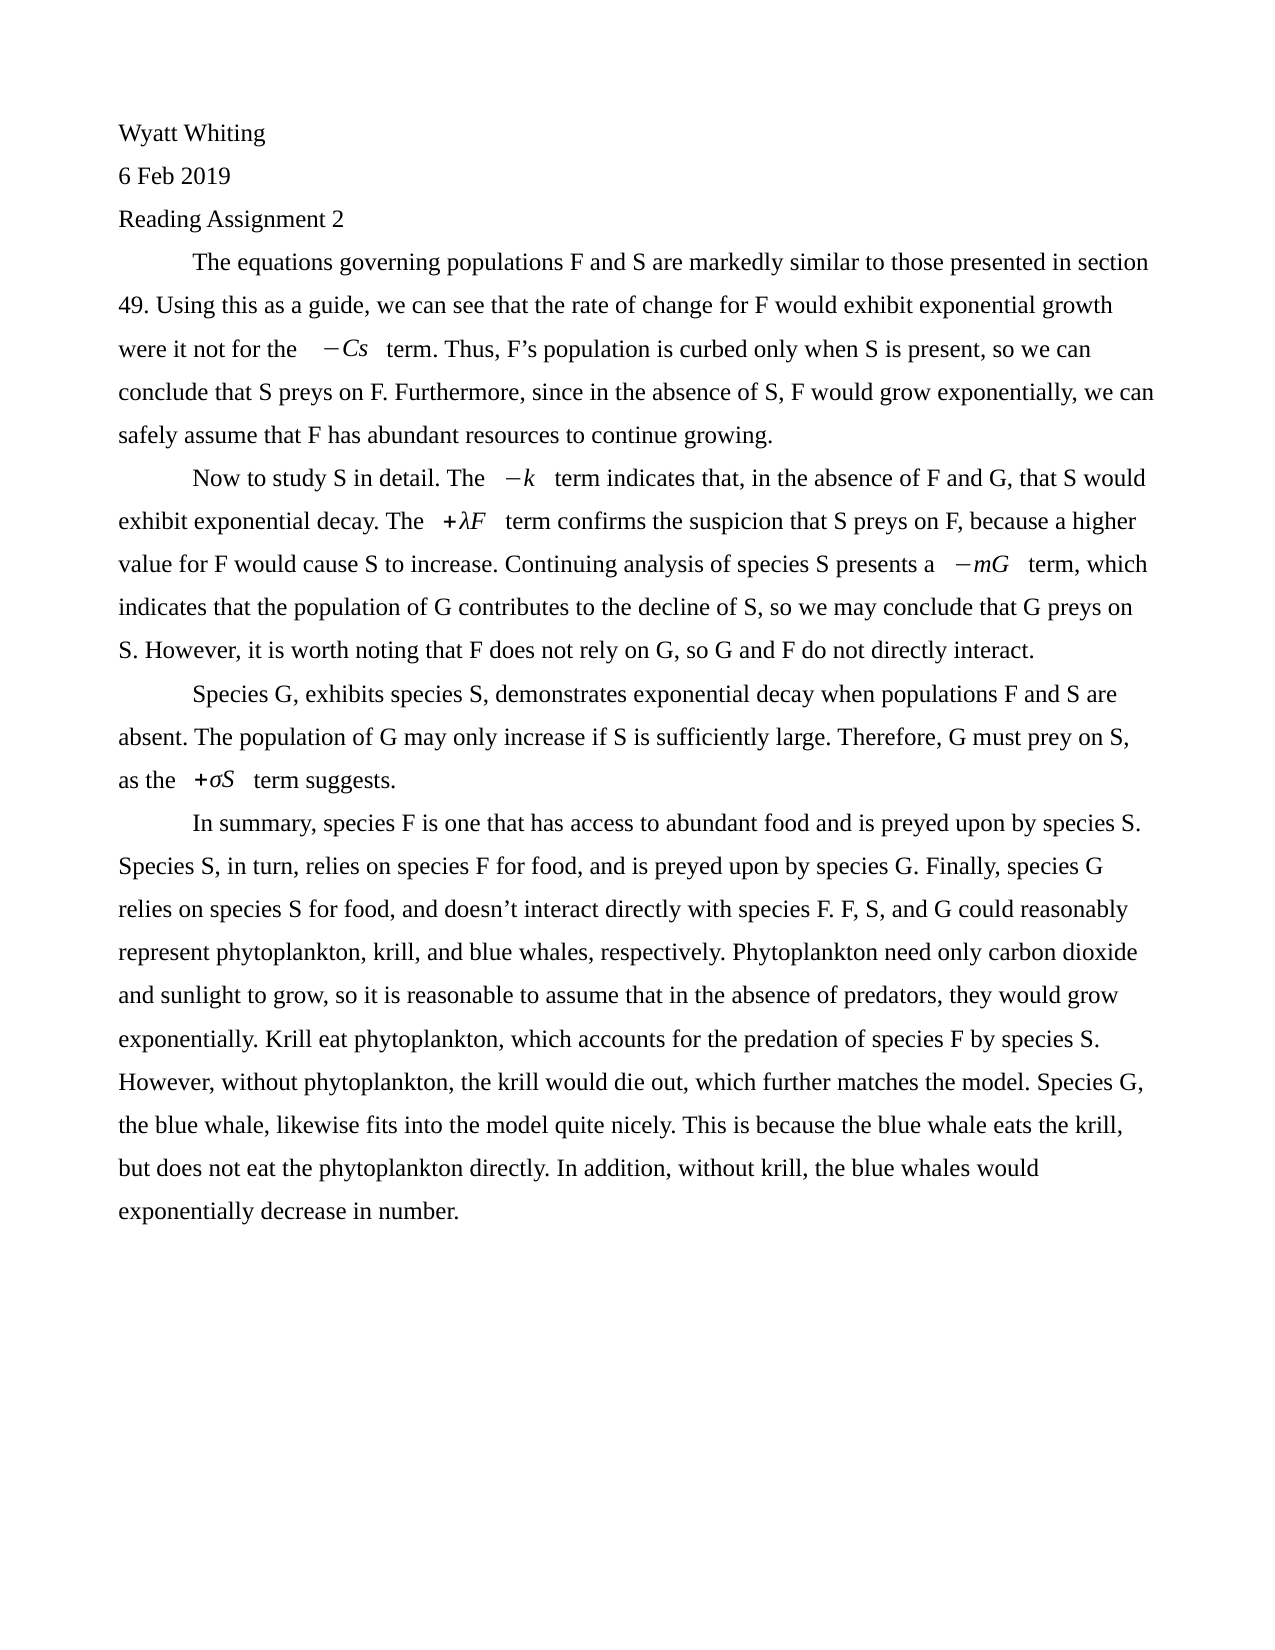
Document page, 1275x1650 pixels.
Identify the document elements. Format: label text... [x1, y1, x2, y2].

text The equations governing populations F and S are markedly similar to those presented in section 49. Using this as a guide, we can see that the rate of change for F would exhibit exponential growth were it not for the term. Thus, F’s population is curbed only when S is present, so we can conclude that S preys on F. Furthermore, since in the absence of S, F would grow exponentially, we can safely assume that F has abundant resources to continue growing. [118, 247, 1157, 449]
text Now to study S in detail. Theterm indicates that, in the absence of F and G, that S would exhibit exponential decay. Theterm confirms the suspicion that S preys on F, because a higher value for F would cause S to increase. Continuing analysis of species S presents aterm, which indicates that the population of G contributes to the decline of S, so we may conclude that G preys on S. However, it is worth noting that F does not rely on G, so G and F do not directly interact. [118, 463, 1157, 664]
text 6 Feb 2019 [118, 161, 1157, 190]
text Species G, exhibits species S, demonstrates exponential decay when populations F and S are absent. The population of G may only increase if S is sufficiently large. Therefore, G must prey on S, as theterm suggests. [118, 679, 1157, 794]
text Reading Assignment 2 [118, 204, 1157, 233]
text In summary, species F is one that has access to abundant food and is preyed upon by species S. Species S, in turn, relies on species F for food, and is preyed upon by species G. Finally, species G relies on species S for food, and doesn’t interact directly with species F. F, S, and G could reasonably represent phytoplankton, krill, and blue whales, respectively. Phytoplankton need only carbon dioxide and sunlight to grow, so it is reasonable to assume that in the absence of predators, they would grow exponentially. Krill eat phytoplankton, which accounts for the predation of species F by species S. However, without phytoplankton, the krill would die out, which further matches the model. Species G, the blue whale, likewise fits into the model quite nicely. This is because the blue whale eats the krill, but does not eat the phytoplankton directly. In addition, without krill, the blue whales would exponentially decrease in number. [118, 808, 1157, 1225]
text Wyatt Whiting [118, 118, 1157, 147]
